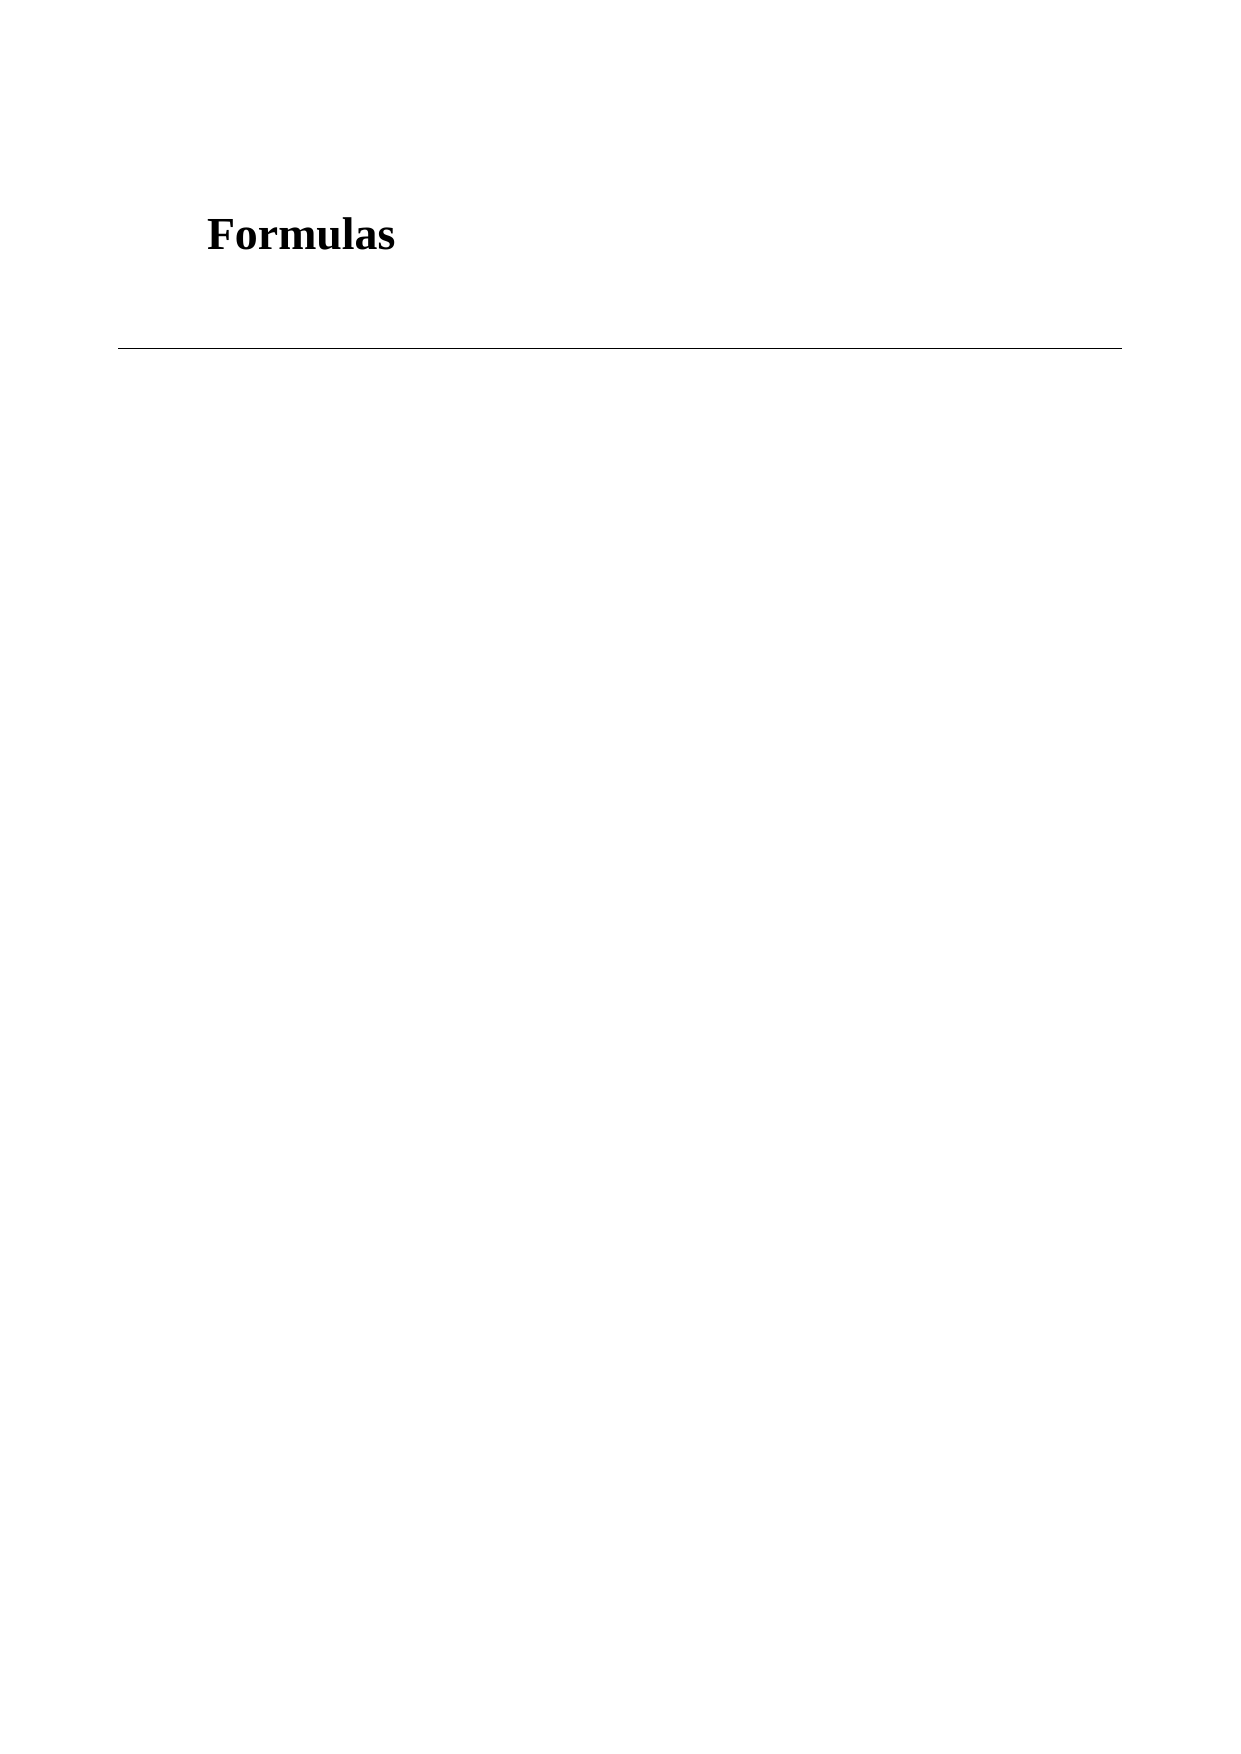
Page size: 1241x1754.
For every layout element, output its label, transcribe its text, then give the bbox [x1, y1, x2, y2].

text Formulas [119, 119, 1122, 348]
